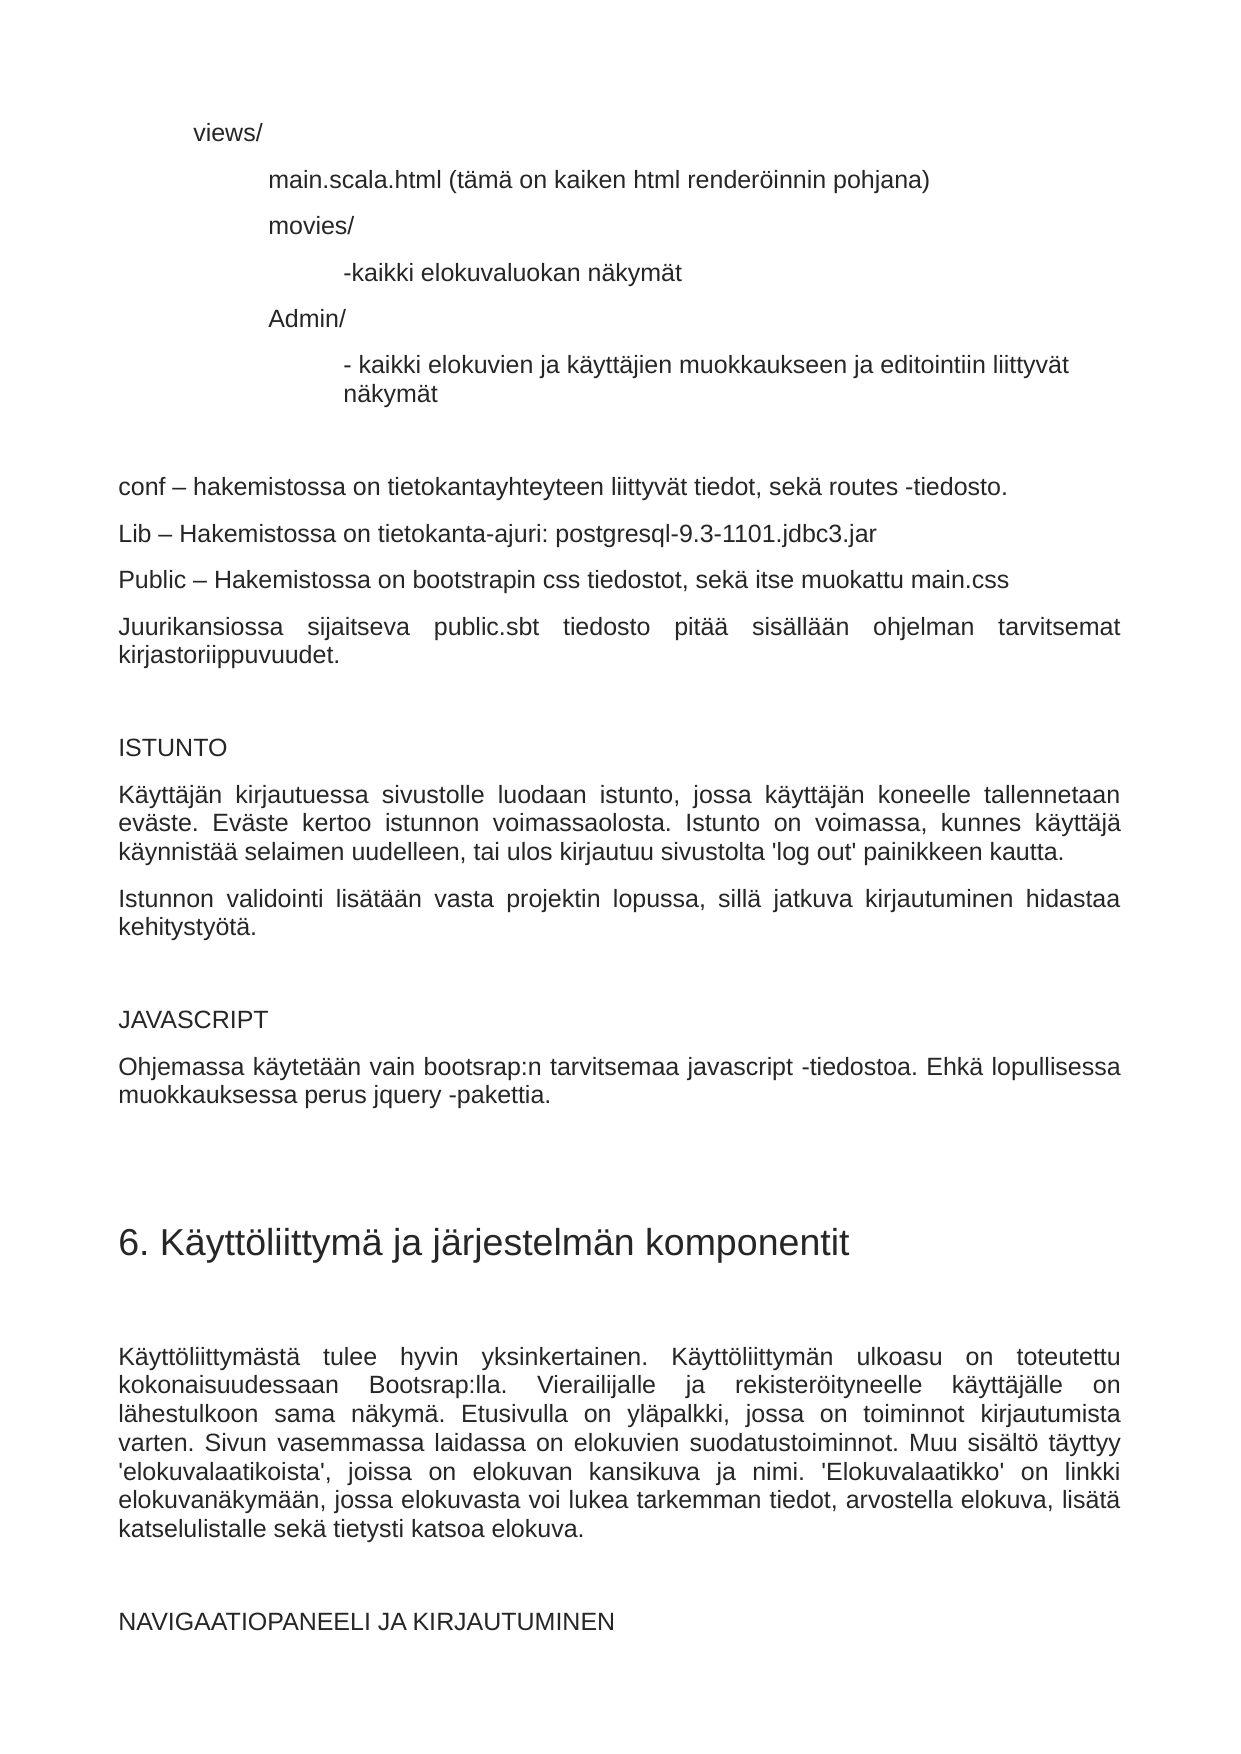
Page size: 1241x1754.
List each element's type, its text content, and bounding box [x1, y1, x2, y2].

text conf – hakemistossa on tietokantayhteyteen liittyvät tiedot, sekä routes -tiedosto. [118, 472, 1122, 501]
text Public – Hakemistossa on bootstrapin css tiedostot, sekä itse muokattu main.css [118, 565, 1122, 594]
text Istunnon validointi lisätään vasta projektin lopussa, sillä jatkuva kirjautuminen hidastaa kehitystyötä. [118, 883, 1122, 941]
text -kaikki elokuvaluokan näkymät [118, 257, 1122, 286]
text Ohjemassa käytetään vain bootsrap:n tarvitsemaa javascript -tiedostoa. Ehkä lopullisessa muokkauksessa perus jquery -pakettia. [118, 1052, 1122, 1109]
text ISTUNTO [118, 733, 1122, 762]
text Käyttöliittymästä tulee hyvin yksinkertainen. Käyttöliittymän ulkoasu on toteutettu kokonaisuudessaan Bootsrap:lla. Vierailijalle ja rekisteröityneelle käyttäjälle on lähestulkoon sama näkymä. Etusivulla on yläpalkki, jossa on toiminnot kirjautumista varten. Sivun vasemmassa laidassa on elokuvien suodatustoiminnot. Muu sisältö täyttyy 'elokuvalaatikoista', joissa on elokuvan kansikuva ja nimi. 'Elokuvalaatikko' on linkki elokuvanäkymään, jossa elokuvasta voi lukea tarkemman tiedot, arvostella elokuva, lisätä katselulistalle sekä tietysti katsoa elokuva. [118, 1341, 1122, 1543]
text Juurikansiossa sijaitseva public.sbt tiedosto pitää sisällään ohjelman tarvitsemat kirjastoriippuvuudet. [118, 611, 1122, 669]
text - kaikki elokuvien ja käyttäjien muokkaukseen ja editointiin liittyvät näkymät [118, 350, 1122, 408]
text movies/ [118, 211, 1122, 240]
text Käyttäjän kirjautuessa sivustolle luodaan istunto, jossa käyttäjän koneelle tallennetaan eväste. Eväste kertoo istunnon voimassaolosta. Istunto on voimassa, kunnes käyttäjä käynnistää selaimen uudelleen, tai ulos kirjautuu sivustolta 'log out' painikkeen kautta. [118, 779, 1122, 866]
text NAVIGAATIOPANEELI JA KIRJAUTUMINEN [118, 1607, 1122, 1636]
text 6. Käyttöliittymä ja järjestelmän komponentit [118, 1220, 1122, 1263]
text views/ [118, 118, 1122, 147]
text Lib – Hakemistossa on tietokanta-ajuri: postgresql-9.3-1101.jdbc3.jar [118, 518, 1122, 547]
text JAVASCRIPT [118, 1005, 1122, 1034]
text main.scala.html (tämä on kaiken html renderöinnin pohjana) [118, 164, 1122, 193]
text Admin/ [118, 304, 1122, 333]
